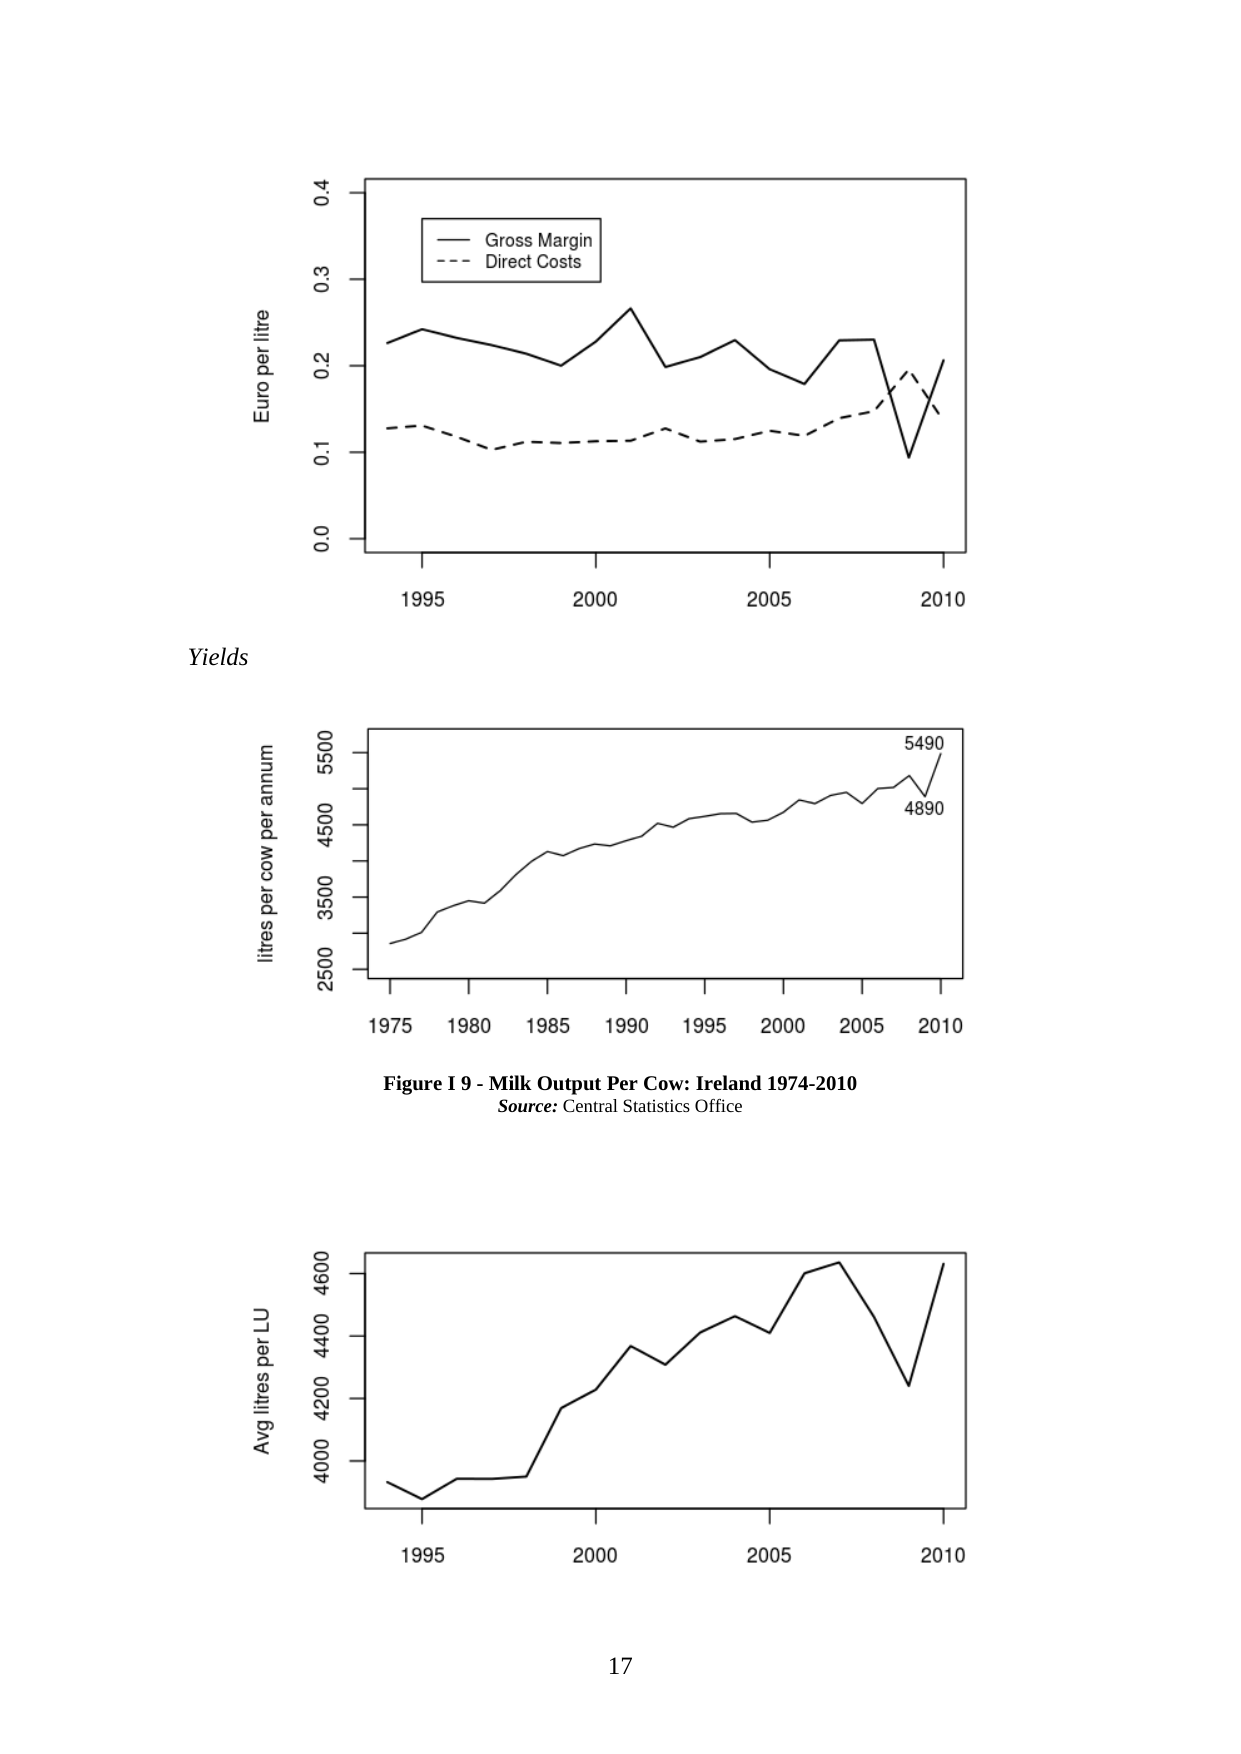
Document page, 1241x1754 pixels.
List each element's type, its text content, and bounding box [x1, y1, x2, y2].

picture [245, 1223, 996, 1599]
picture [245, 150, 996, 643]
subtitle Yields [187, 150, 1053, 671]
picture [245, 696, 996, 1072]
text Source: Central Statistics Office [245, 1095, 995, 1117]
text Figure I 9 - Milk Output Per Cow: Ireland 1974-2010 [245, 1072, 995, 1095]
